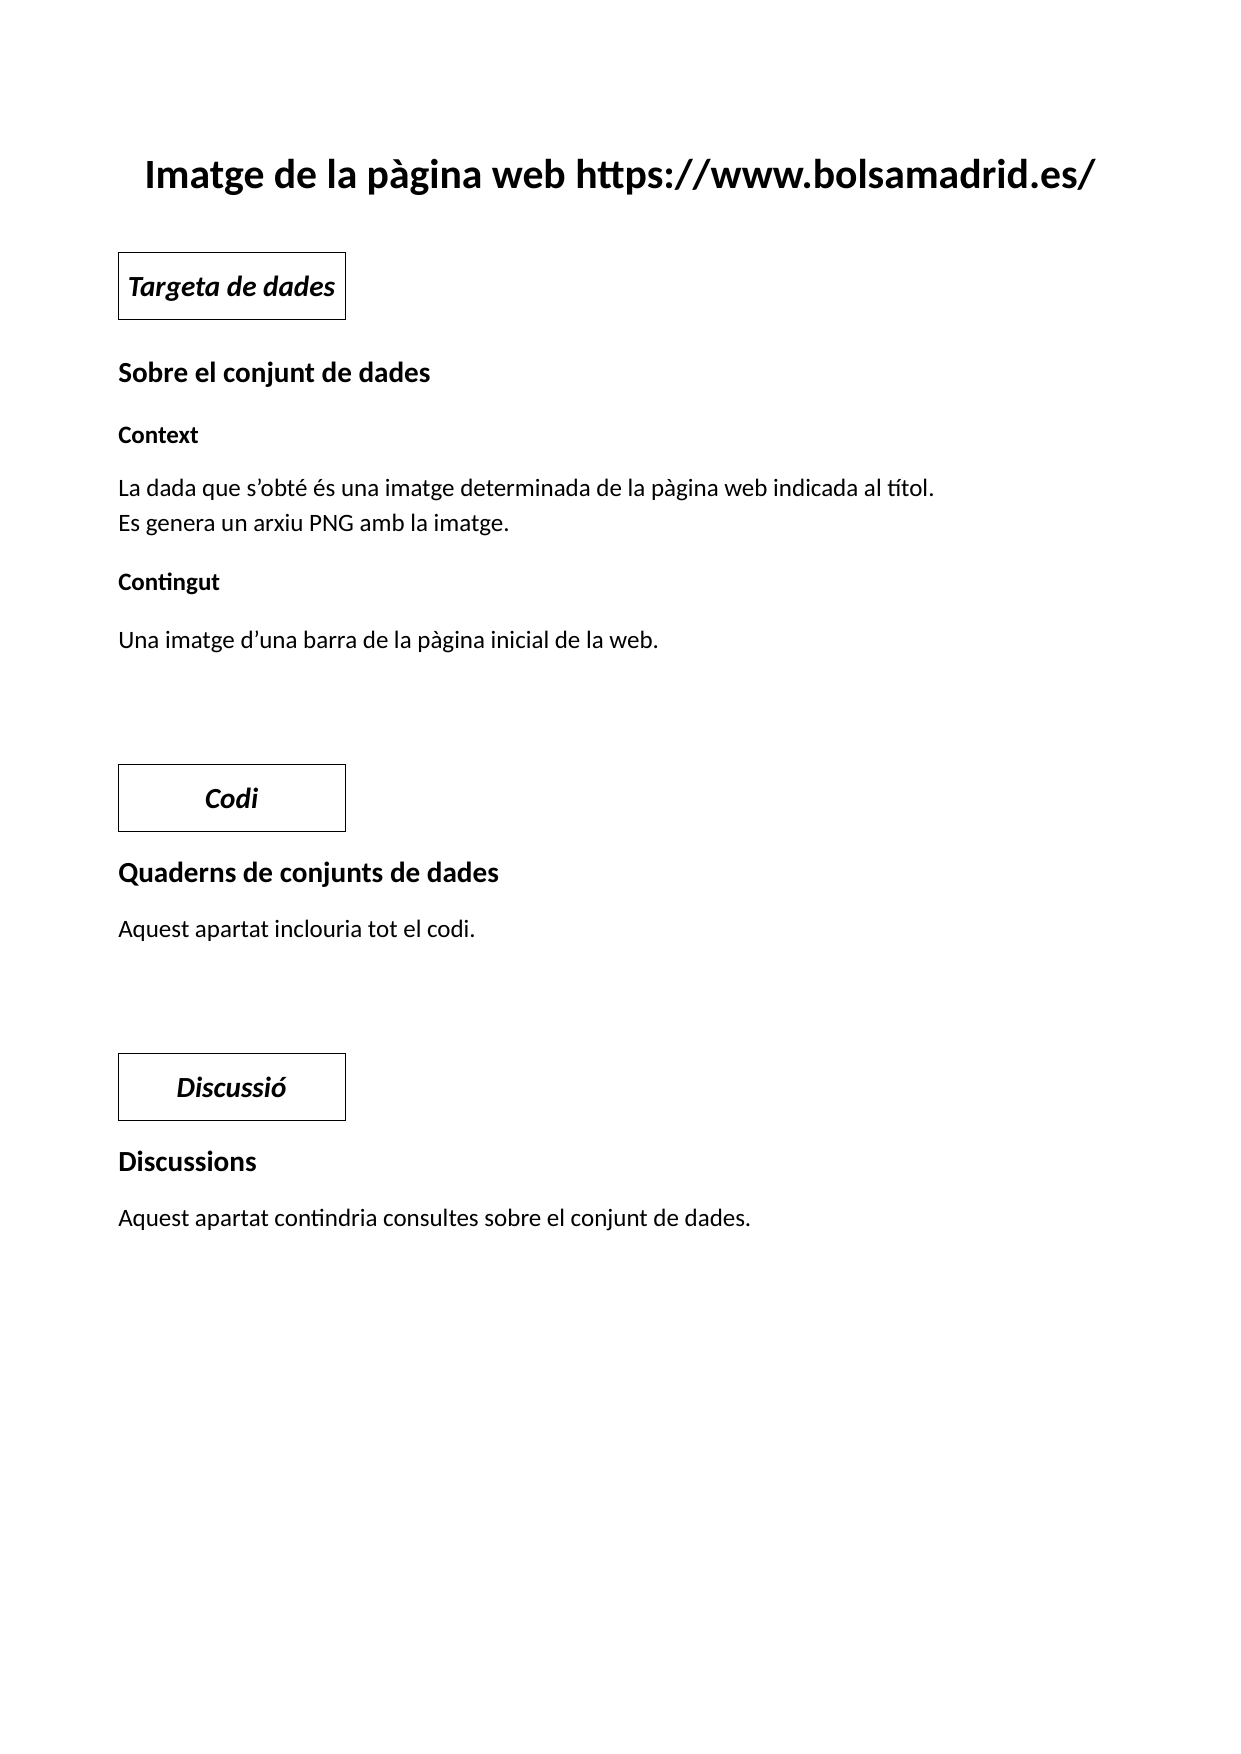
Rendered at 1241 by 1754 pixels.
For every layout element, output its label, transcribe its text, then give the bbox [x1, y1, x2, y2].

text Aquest apartat contindria consultes sobre el conjunt de dades. [118, 1202, 1122, 1232]
text Sobre el conjunt de dades [118, 354, 1122, 390]
text La dada que s’obté és una imatge determinada de la pàgina web indicada al títol. [118, 472, 1122, 503]
text Es genera un arxiu PNG amb la imatge. [118, 507, 1122, 538]
text Imatge de la pàgina web https://www.bolsamadrid.es/ [118, 148, 1122, 199]
text Quaderns de conjunts de dades [118, 854, 1122, 890]
text Discussions [118, 1143, 1122, 1178]
text Una imatge d’una barra de la pàgina inicial de la web. [118, 624, 1122, 655]
text Aquest apartat inclouria tot el codi. [118, 913, 1122, 944]
text Context [118, 419, 1122, 450]
text Contingut [118, 566, 1122, 596]
